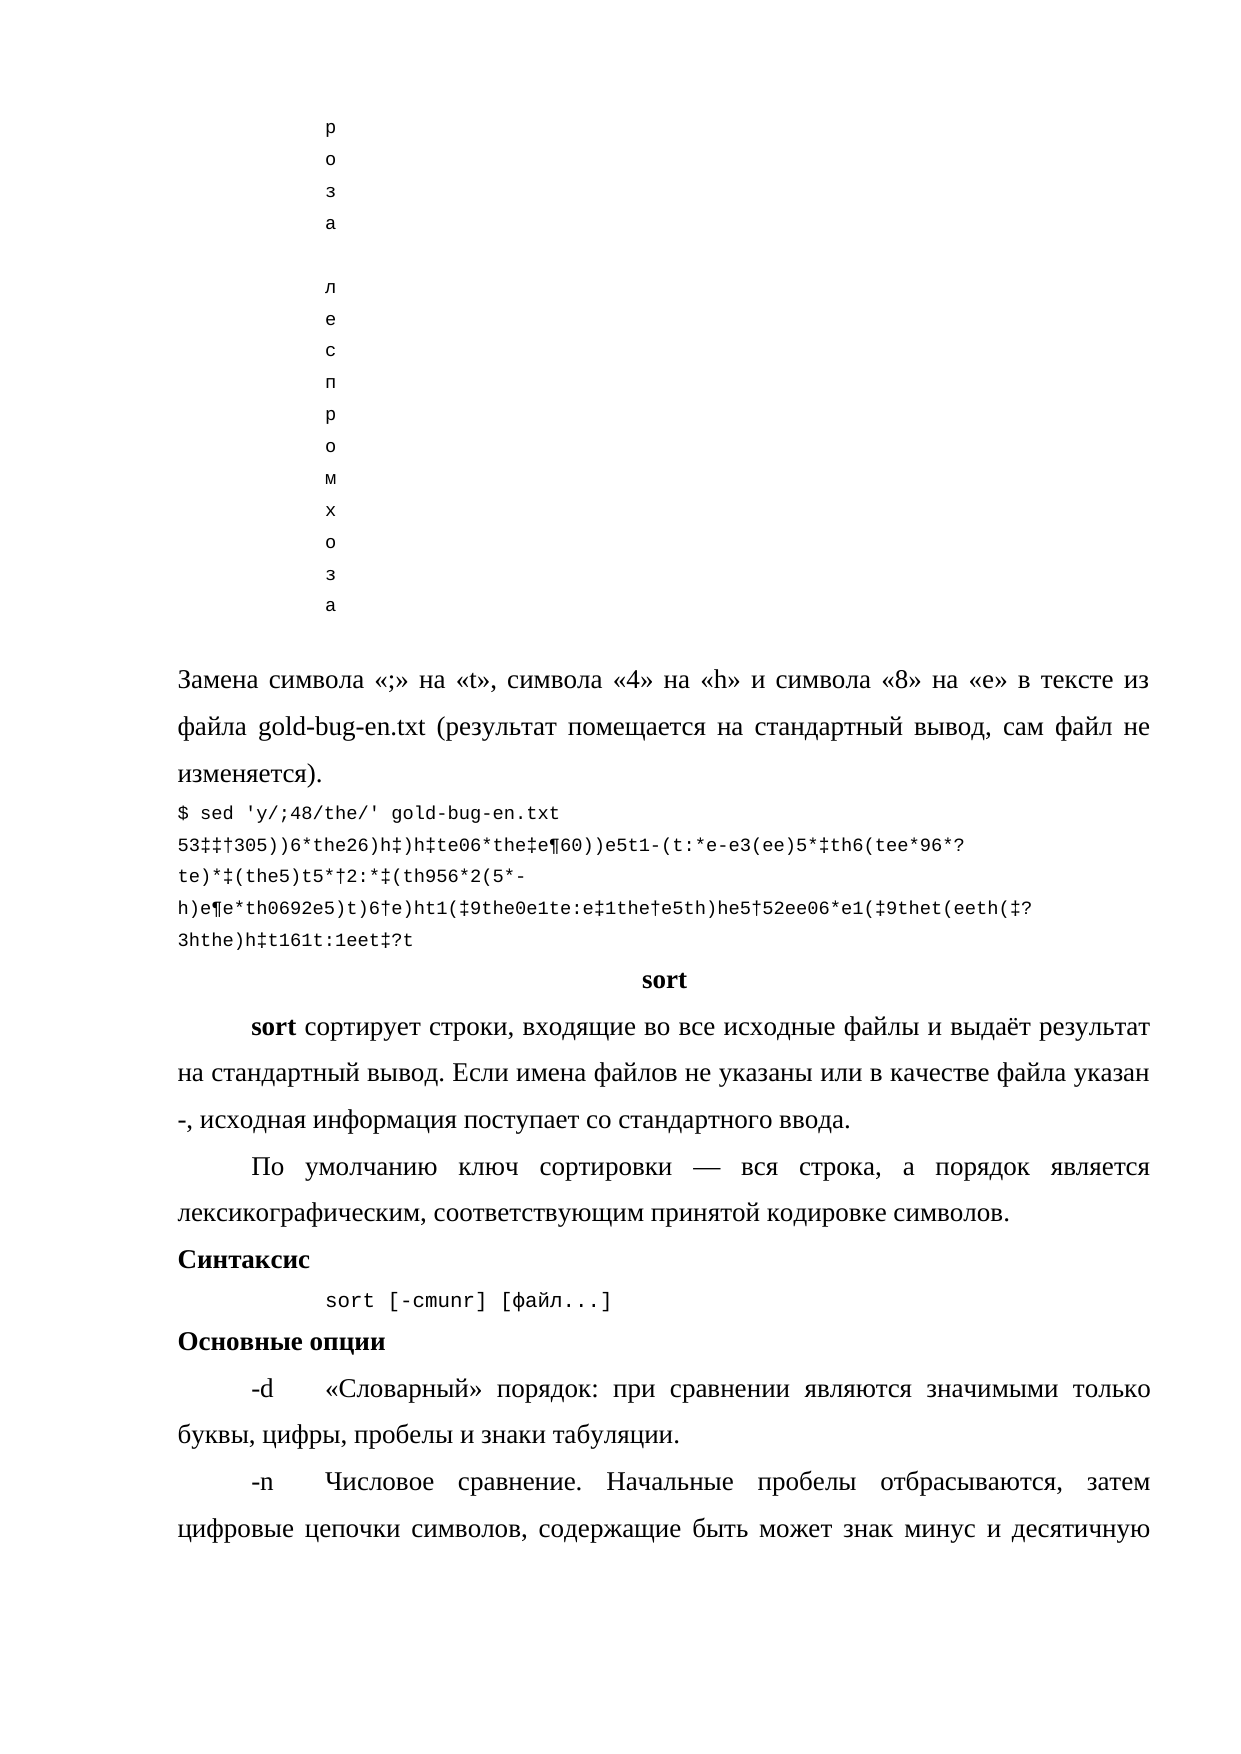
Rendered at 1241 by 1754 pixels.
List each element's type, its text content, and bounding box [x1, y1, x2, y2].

text а [325, 596, 1152, 617]
text sort [-cmunr] [файл...] [325, 1289, 1152, 1313]
text По умолчанию ключ сортировки — вся строка, а порядок является лексикографическим, соответствующим принятой кодировке символов. [177, 1149, 1152, 1227]
text -n Числовое сравнение. Начальные пробелы отбрасываются, затем цифровые цепочки символов, содержащие быть может знак минус и десятичную [177, 1465, 1152, 1543]
subtitle Синтаксис [177, 1243, 1152, 1274]
text р [325, 118, 1152, 139]
text с [325, 341, 1152, 362]
text -d «Словарный» порядок: при сравнении являются значимыми только буквы, цифры, пробелы и знаки табуляции. [177, 1372, 1152, 1449]
subtitle Основные опции [177, 1325, 1152, 1356]
text з [325, 182, 1152, 203]
text 53‡‡†305))6*the26)h‡)h‡te06*the‡e¶60))e5t1-(t:*e-e3(ee)5*‡th6(tee*96*?te)*‡(the5)t5*†2:*‡(th956*2(5*- h)e¶e*th0692e5)t)6†e)ht1(‡9the0e1te:e‡1the†e5th)he5†52ee06*e1(‡9thet(eeth(‡?3hthe)h‡t161t:1eet‡?t [177, 835, 1152, 952]
subtitle sort [177, 963, 1152, 994]
text р [325, 405, 1152, 426]
text sort сортирует строки, входящие во все исходные файлы и выдаёт результат на стандартный вывод. Если имена файлов не указаны или в качестве файла указан -, исходная информация поступает со стандартного ввода. [177, 1009, 1152, 1134]
text е [325, 309, 1152, 331]
text о [325, 437, 1152, 458]
text а [325, 214, 1152, 235]
text х [325, 501, 1152, 522]
text п [325, 373, 1152, 394]
text $ sed 'y/;48/the/' gold-bug-en.txt [177, 803, 1152, 825]
text Замена символа «;» на «t», символа «4» на «h» и символа «8» на «e» в тексте из файла gold-bug-en.txt (результат помещается на стандартный вывод, сам файл не изменяется). [177, 663, 1152, 788]
text м [325, 469, 1152, 490]
text з [325, 564, 1152, 586]
text л [325, 277, 1152, 299]
text о [325, 532, 1152, 554]
text о [325, 150, 1152, 171]
